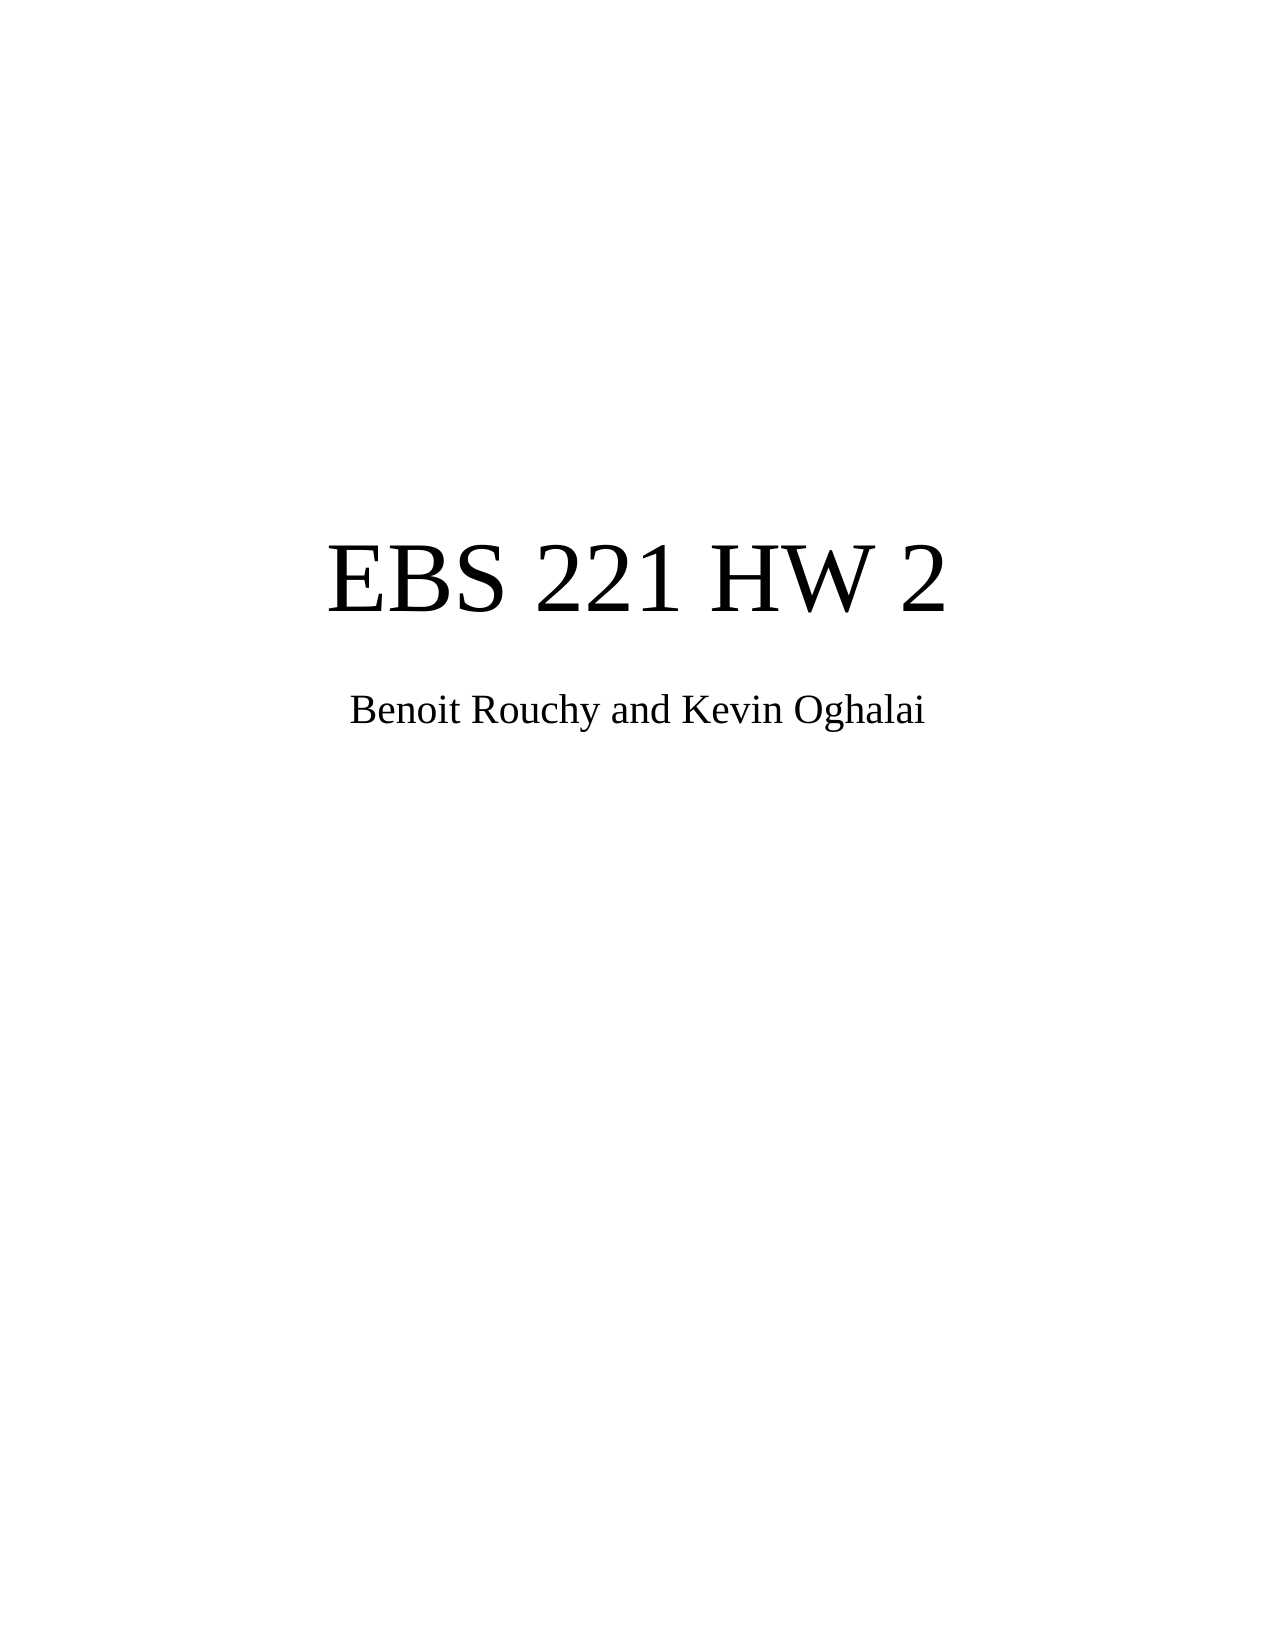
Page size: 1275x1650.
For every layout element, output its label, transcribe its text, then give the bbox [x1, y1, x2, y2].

text EBS 221 HW 2 [118, 518, 1157, 633]
text Benoit Rouchy and Kevin Oghalai [118, 685, 1157, 733]
